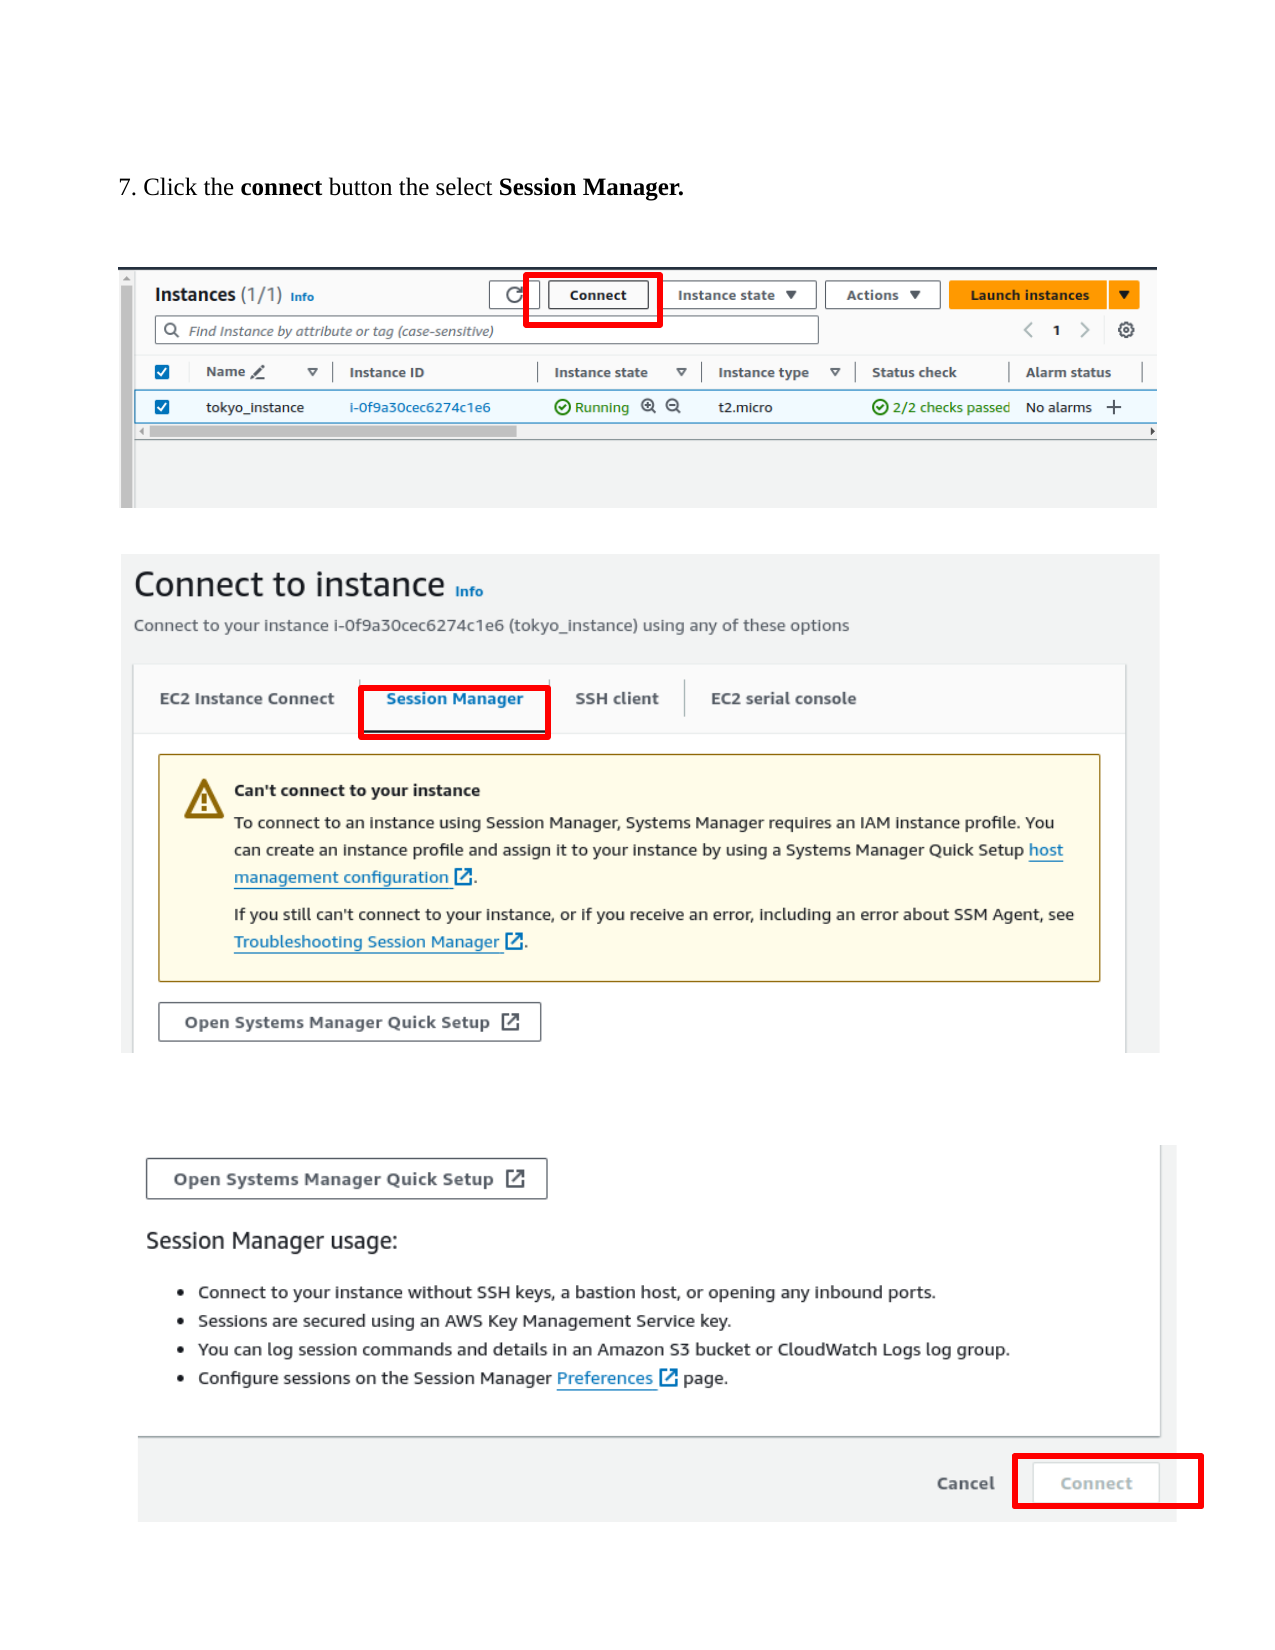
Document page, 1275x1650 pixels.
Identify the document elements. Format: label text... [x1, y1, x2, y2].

picture [137, 1145, 1177, 1522]
text 7. Click the connect button the select Session Manager. [118, 172, 1157, 201]
picture [1018, 1459, 1177, 1503]
picture [121, 554, 1160, 1053]
picture [118, 267, 1157, 508]
